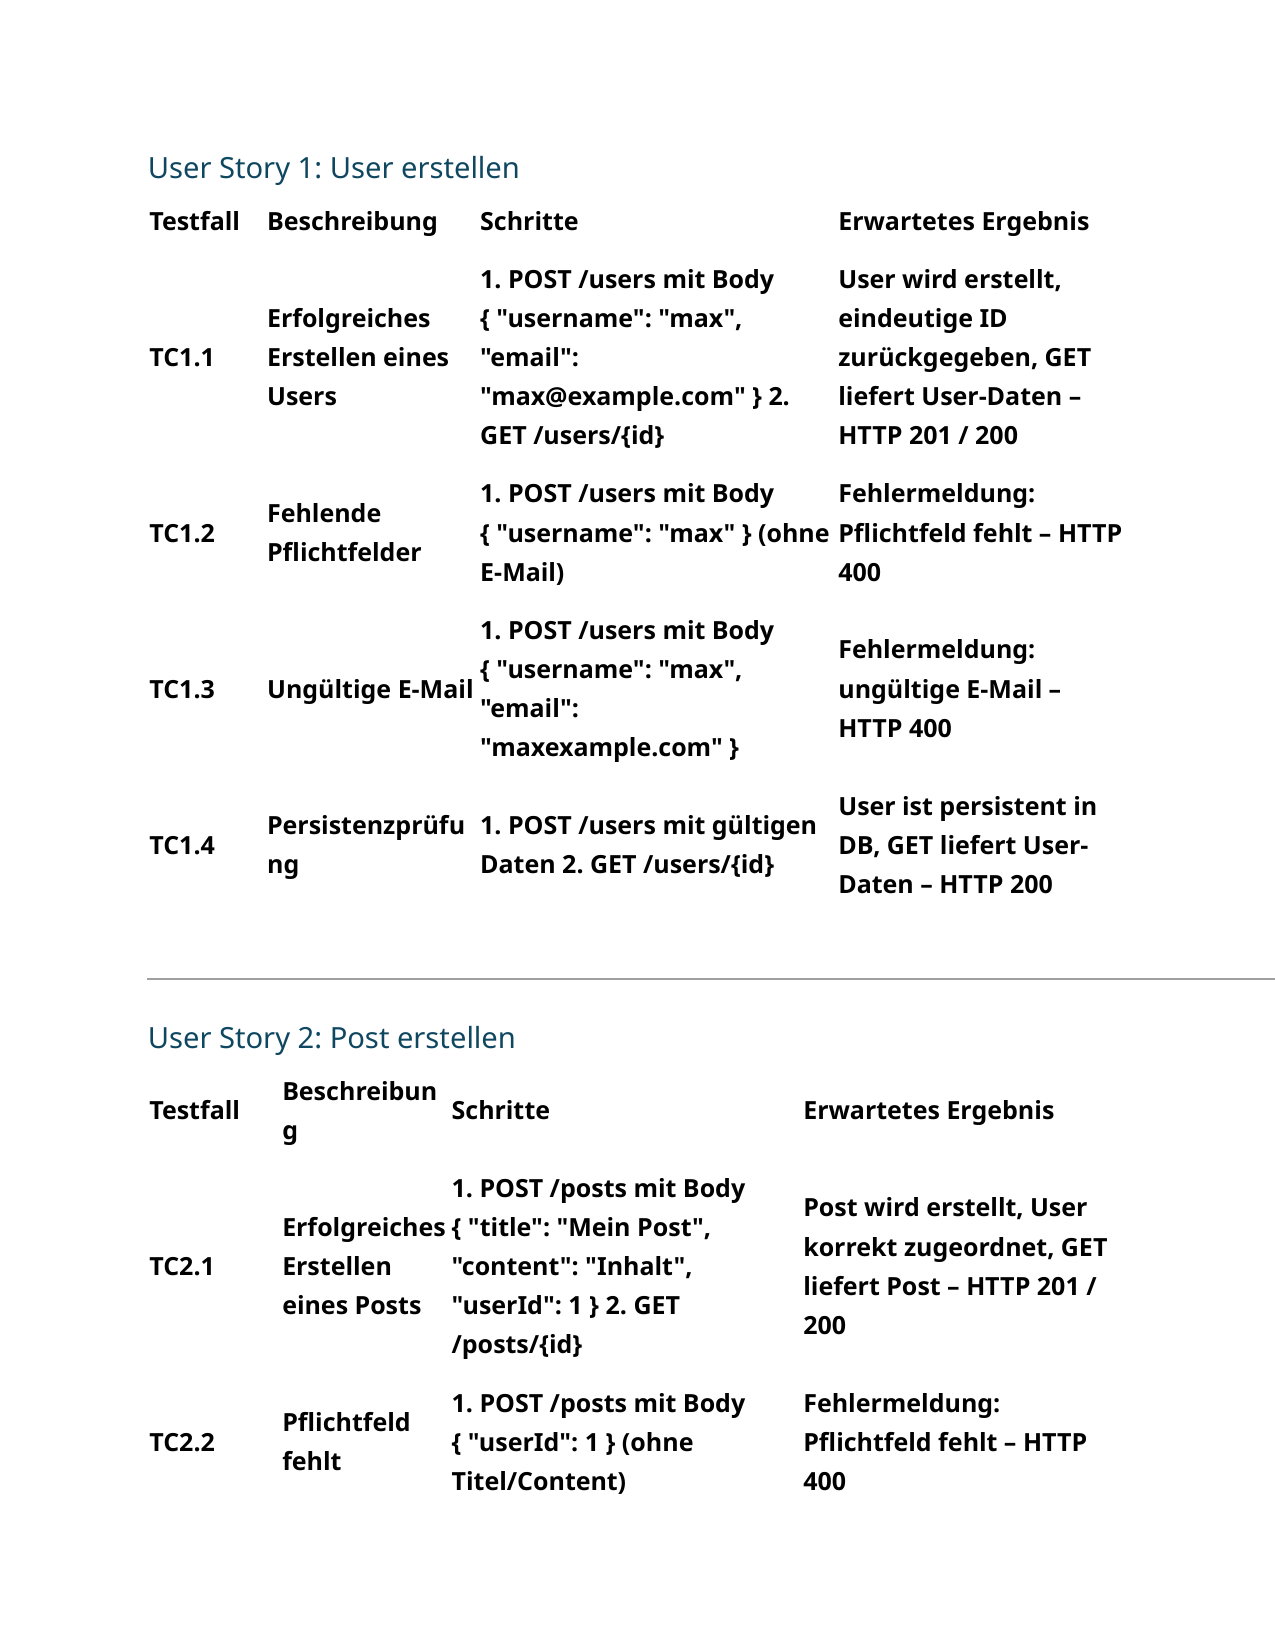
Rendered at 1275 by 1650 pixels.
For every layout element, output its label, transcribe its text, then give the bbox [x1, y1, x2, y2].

table_cell 1. POST /posts mit Body { "userId": 1 } (ohne Titel/Content) [450, 1384, 802, 1520]
table_cell TC1.1 [148, 260, 265, 474]
table_cell Fehlermeldung: ungültige E-Mail – HTTP 400 [836, 611, 1127, 787]
table_cell Persistenzprüfung [265, 787, 478, 923]
table_cell Fehlermeldung: Pflichtfeld fehlt – HTTP 400 [836, 475, 1127, 611]
subtitle User Story 1: User erstellen [148, 148, 1127, 187]
table_cell User wird erstellt, eindeutige ID zurückgegeben, GET liefert User-Daten – HTTP 201 / 200 [836, 260, 1127, 474]
table_cell 1. POST /posts mit Body { "title": "Mein Post", "content": "Inhalt", "userId": 1 } 2. GET /posts/{id} [450, 1169, 802, 1384]
table_cell Fehlende Pflichtfelder [265, 475, 478, 611]
table_cell TC2.2 [148, 1384, 281, 1520]
table_cell Erfolgreiches Erstellen eines Users [265, 260, 478, 474]
table_cell Pflichtfeld fehlt [281, 1384, 450, 1520]
table_cell 1. POST /users mit Body { "username": "max", "email": "maxexample.com" } [479, 611, 836, 787]
table_header Erwartetes Ergebnis [802, 1072, 1127, 1169]
table_header Erwartetes Ergebnis [836, 202, 1127, 260]
table_cell 1. POST /users mit Body { "username": "max", "email": "max@example.com" } 2. GET /users/{id} [479, 260, 836, 474]
table_cell Ungültige E-Mail [265, 611, 478, 787]
table_cell TC1.3 [148, 611, 265, 787]
table_header Testfall [148, 202, 265, 260]
table_header Beschreibung [281, 1072, 450, 1169]
table_cell 1. POST /users mit Body { "username": "max" } (ohne E-Mail) [479, 475, 836, 611]
table_cell TC1.4 [148, 787, 265, 923]
table_header Beschreibung [265, 202, 478, 260]
subtitle User Story 2: Post erstellen [148, 1018, 1127, 1057]
table_header Schritte [450, 1072, 802, 1169]
table_cell User ist persistent in DB, GET liefert User-Daten – HTTP 200 [836, 787, 1127, 923]
table_cell 1. POST /users mit gültigen Daten 2. GET /users/{id} [479, 787, 836, 923]
table_cell Erfolgreiches Erstellen eines Posts [281, 1169, 450, 1384]
table_cell Fehlermeldung: Pflichtfeld fehlt – HTTP 400 [802, 1384, 1127, 1520]
table_cell TC2.1 [148, 1169, 281, 1384]
table_cell Post wird erstellt, User korrekt zugeordnet, GET liefert Post – HTTP 201 / 200 [802, 1169, 1127, 1384]
table_header Schritte [479, 202, 836, 260]
table_cell TC1.2 [148, 475, 265, 611]
table_header Testfall [148, 1072, 281, 1169]
